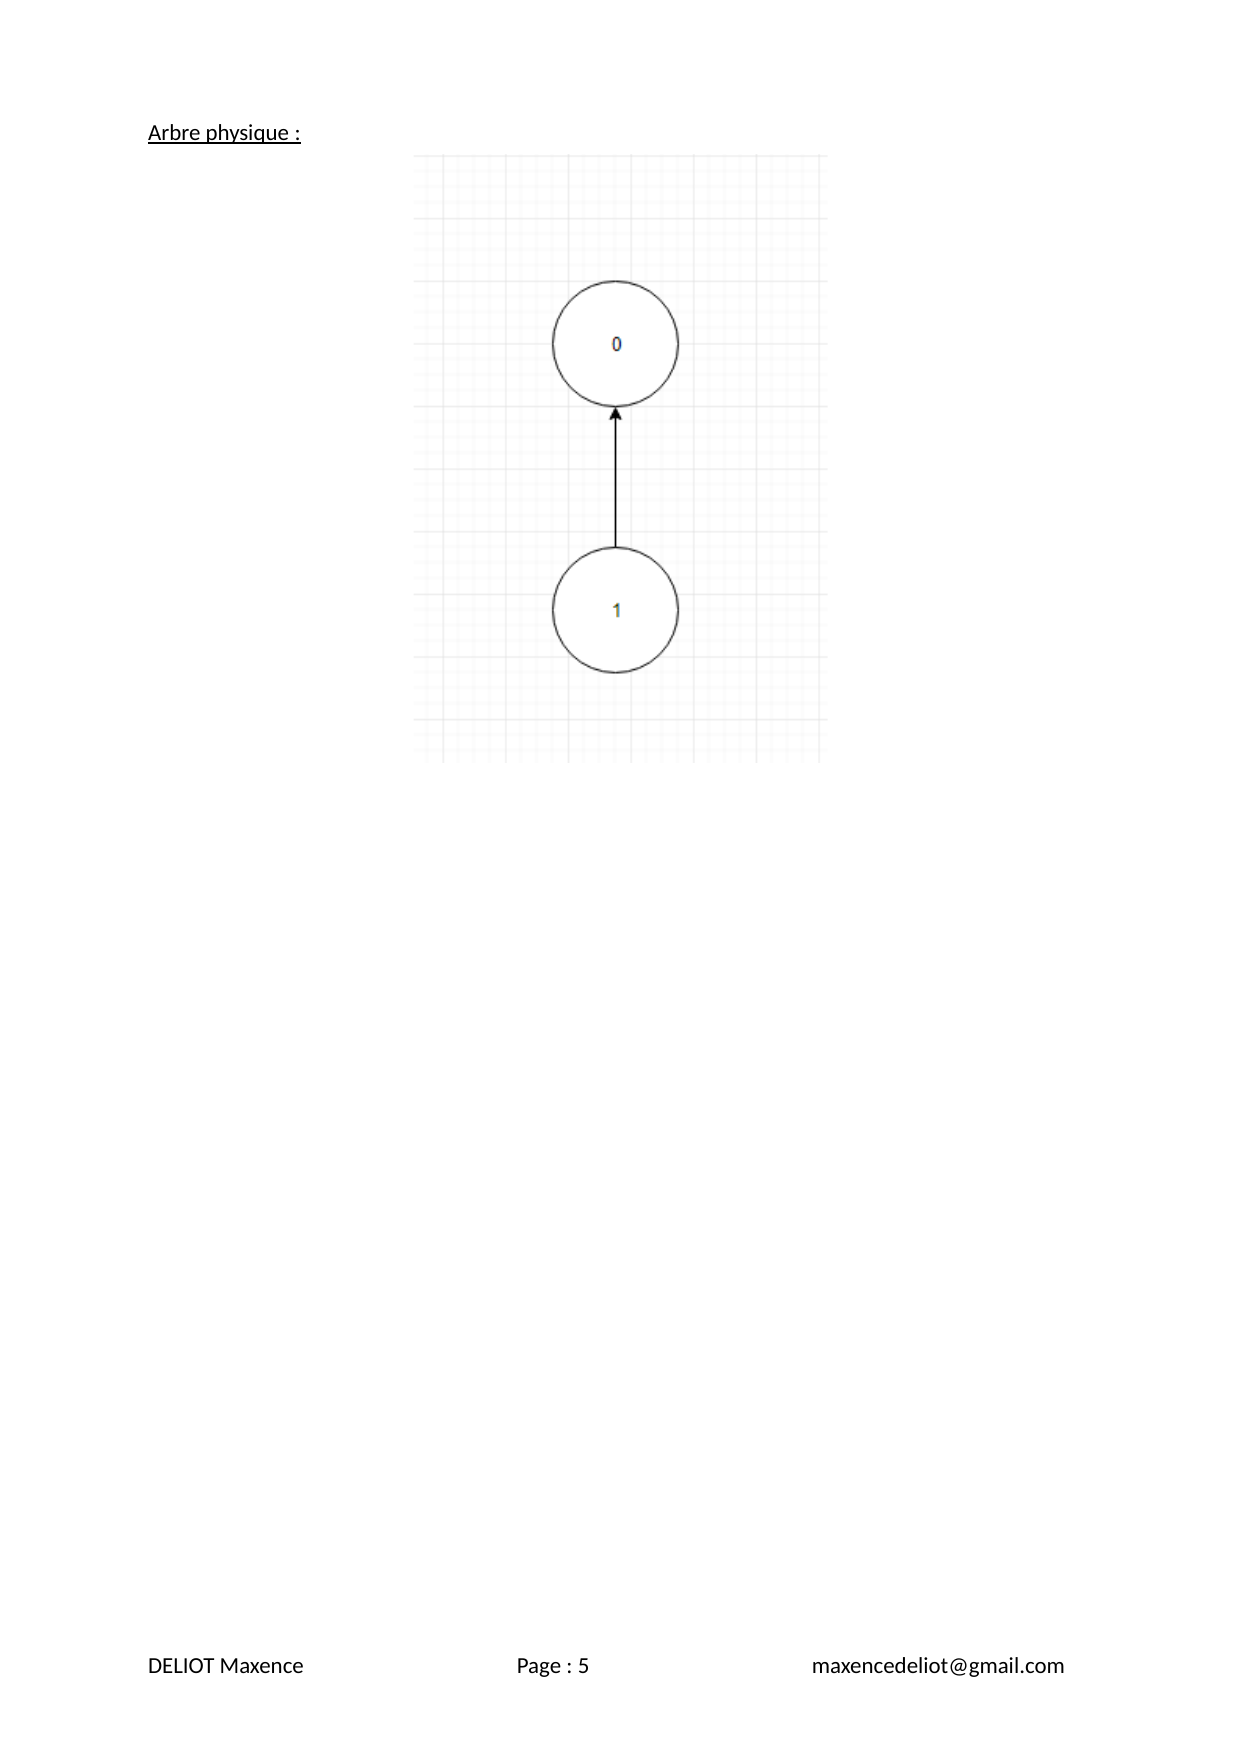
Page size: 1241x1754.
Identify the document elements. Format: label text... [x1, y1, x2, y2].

text Arbre physique : [148, 118, 1093, 146]
picture [413, 154, 828, 763]
